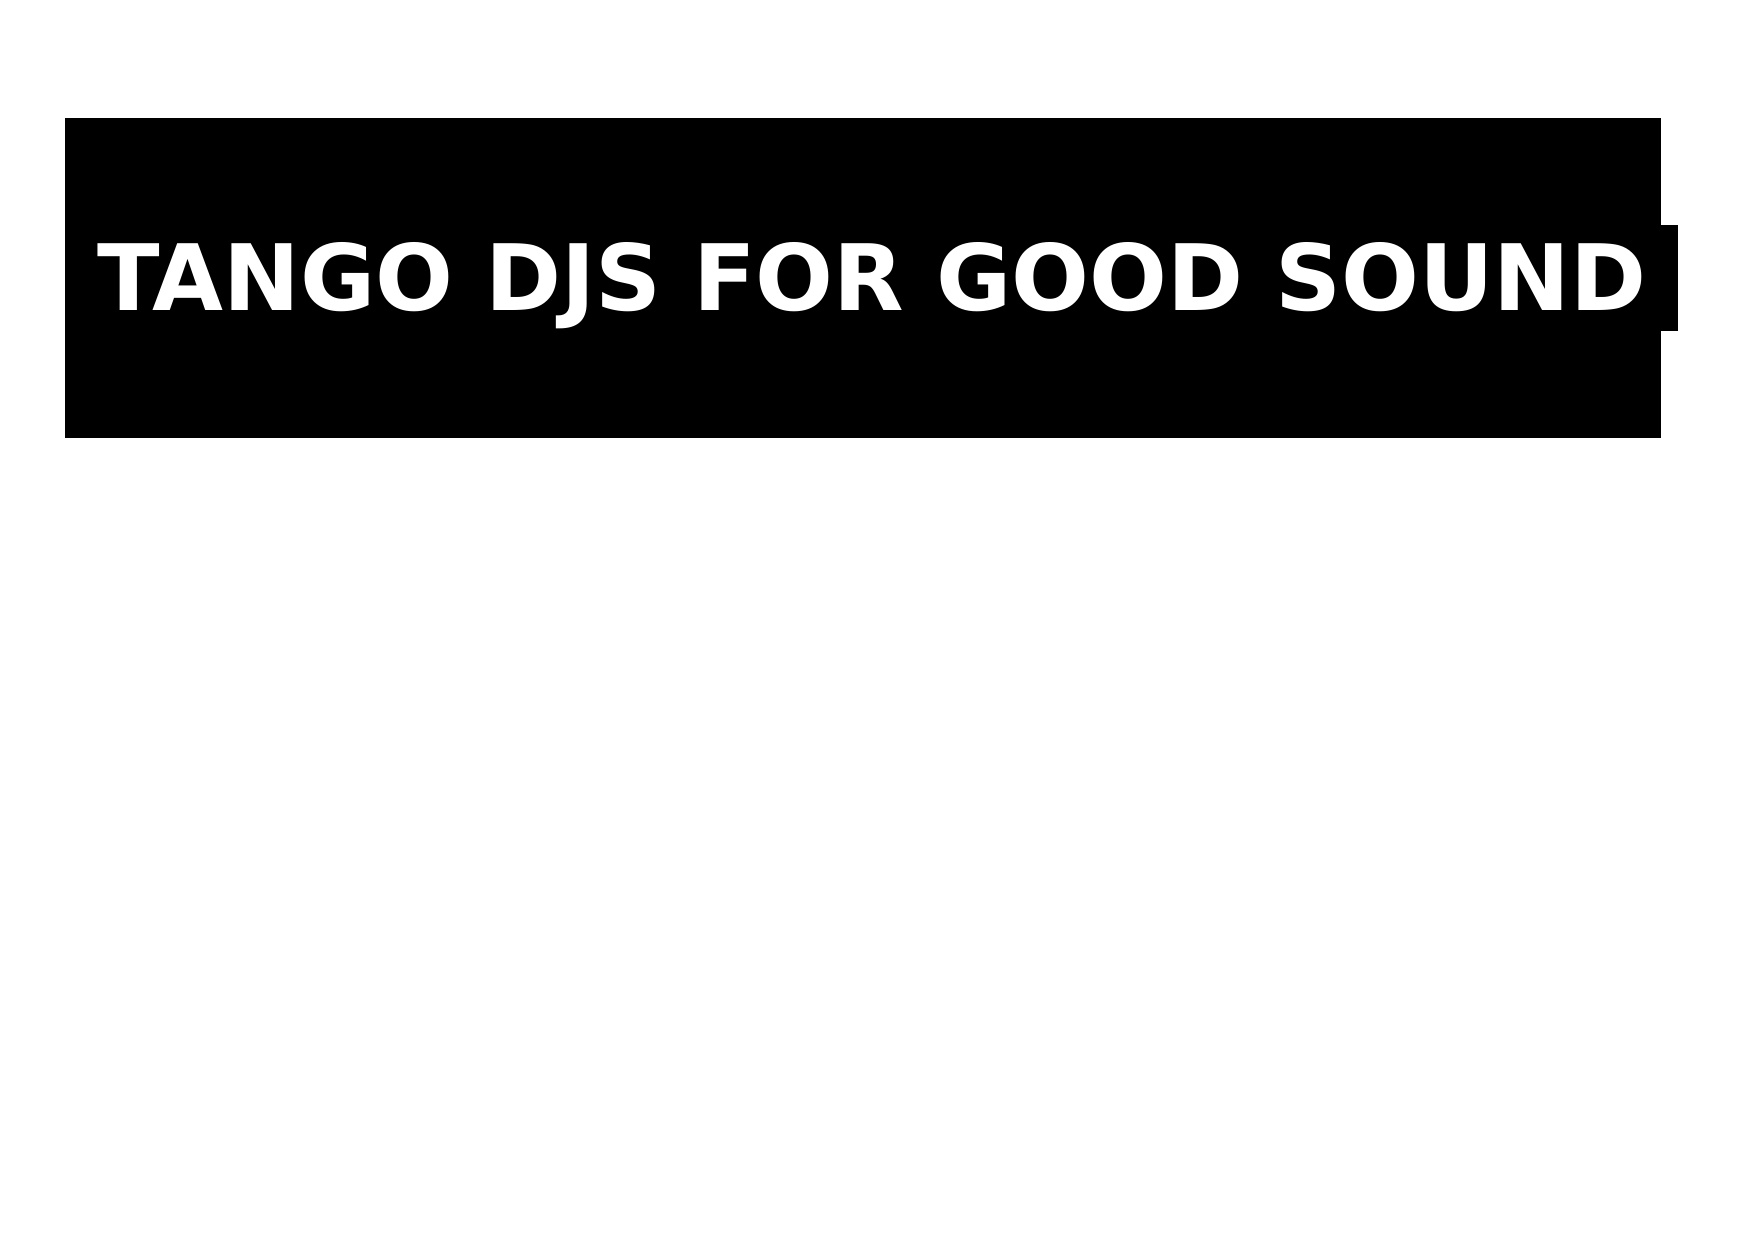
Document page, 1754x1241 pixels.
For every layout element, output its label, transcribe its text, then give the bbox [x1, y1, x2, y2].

text TANGO DJS FOR GOOD SOUND [65, 118, 1689, 438]
